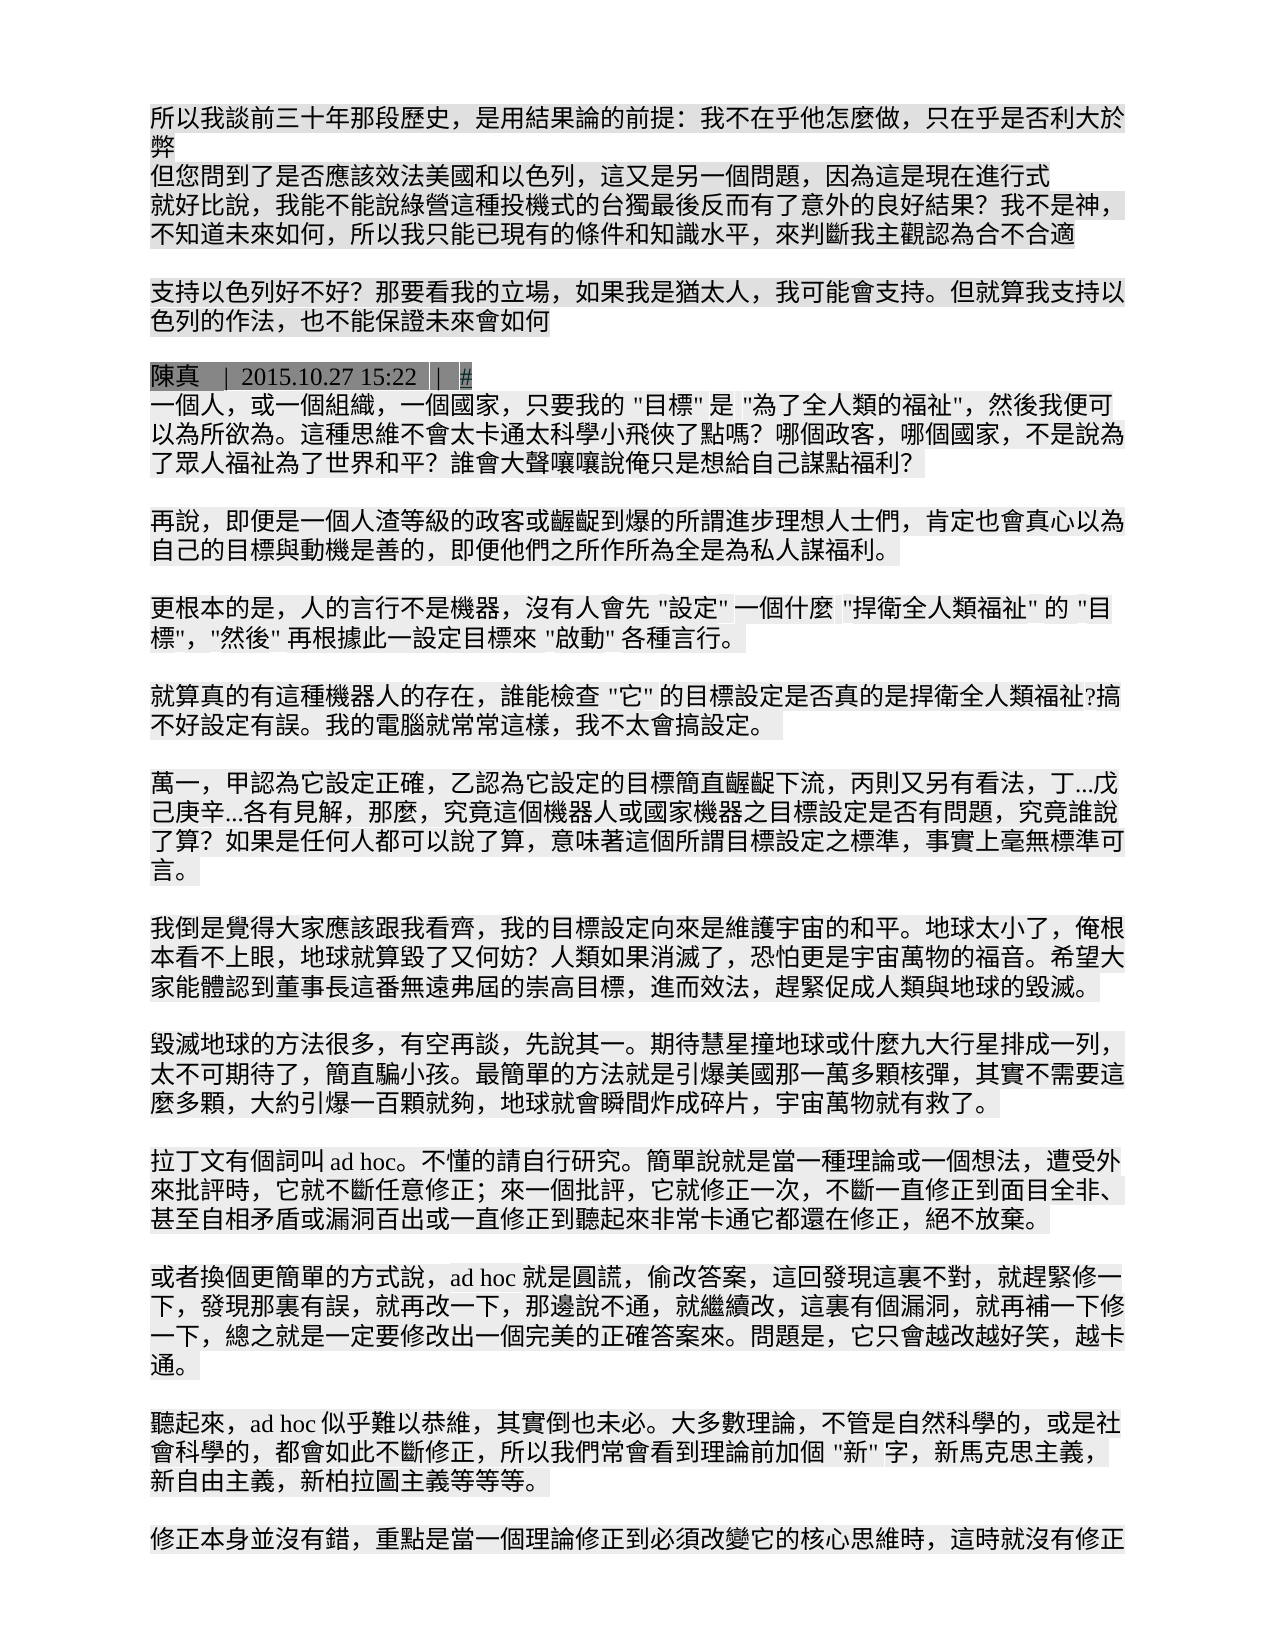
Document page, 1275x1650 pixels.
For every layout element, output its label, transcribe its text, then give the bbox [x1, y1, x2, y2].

text 一個人，或一個組織，一個國家，只要我的 "目標" 是 "為了全人類的福祉"，然後我便可以為所欲為。這種思維不會太卡通太科學小飛俠了點嗎？哪個政客，哪個國家，不是說為了眾人福祉為了世界和平？誰會大聲嚷嚷說俺只是想給自己謀點福利？ 再說，即便是一個人渣等級的政客或齷齪到爆的所謂進步理想人士們，肯定也會真心以為自己的目標與動機是善的，即便他們之所作所為全是為私人謀福利。 更根本的是，人的言行不是機器，沒有人會先 "設定" 一個什麼 "捍衛全人類福祉" 的 "目標"，"然後" 再根據此一設定目標來 "啟動" 各種言行。 就算真的有這種機器人的存在，誰能檢查 "它" 的目標設定是否真的是捍衛全人類福祉?搞不好設定有誤。我的電腦就常常這樣，我不太會搞設定。 萬一，甲認為它設定正確，乙認為它設定的目標簡直齷齪下流，丙則又另有看法，丁...戊己庚辛...各有見解，那麼，究竟這個機器人或國家機器之目標設定是否有問題，究竟誰說了算？如果是任何人都可以說了算，意味著這個所謂目標設定之標準，事實上毫無標準可言。 我倒是覺得大家應該跟我看齊，我的目標設定向來是維護宇宙的和平。地球太小了，俺根本看不上眼，地球就算毀了又何妨？人類如果消滅了，恐怕更是宇宙萬物的福音。希望大家能體認到董事長這番無遠弗屆的崇高目標，進而效法，趕緊促成人類與地球的毀滅。 毀滅地球的方法很多，有空再談，先說其一。期待慧星撞地球或什麼九大行星排成一列，太不可期待了，簡直騙小孩。最簡單的方法就是引爆美國那一萬多顆核彈，其實不需要這麼多顆，大約引爆一百顆就夠，地球就會瞬間炸成碎片，宇宙萬物就有救了。 拉丁文有個詞叫ad hoc。不懂的請自行研究。簡單說就是當一種理論或一個想法，遭受外來批評時，它就不斷任意修正；來一個批評，它就修正一次，不斷一直修正到面目全非、甚至自相矛盾或漏洞百出或一直修正到聽起來非常卡通它都還在修正，絕不放棄。 或者換個更簡單的方式說，ad hoc 就是圓謊，偷改答案，這回發現這裏不對，就趕緊修一下，發現那裏有誤，就再改一下，那邊說不通，就繼續改，這裏有個漏洞，就再補一下修一下，總之就是一定要修改出一個完美的正確答案來。問題是，它只會越改越好笑，越卡通。 聽起來，ad hoc似乎難以恭維，其實倒也未必。大多數理論，不管是自然科學的，或是社會科學的，都會如此不斷修正，所以我們常會看到理論前加個 "新" 字，新馬克思主義，新自由主義，新柏拉圖主義等等等。 修正本身並沒有錯，重點是當一個理論修正到必須改變它的核心思維時，這時就沒有修正空間了，而只有放棄一途，否則就越來越搞笑了。 比方說，你一開始是以結果來論斷行為之對錯，只要結果良善，行為便是善；後來卻又冒出個動機論，只要目標偉大到爆，行為便是善；一會兒卻又改口說以後如果發現結果是對的，那就是善。究竟是要看結果還是要看動機，總得說清楚。 而且，所謂以後，是多久以後才叫以後？多久以後的成就或成功才算數？一男一女上了床，不可能期待明天就生個娃，就算早產也得幾個月才知道做人有沒有成功。一個行為往往在不同時間底下會產生不同的意義。眼前風光滿面的人渣，所謂成就非凡，若干年後，還會如此非凡嗎？ 同理，一個潦倒詩人，也許幾十年後，人們會突然發現他不朽的價值。不瞞各位說，俺就有這份長遠的眼光，各位將來的子子孫孫，很可能在教科書上就會讀到陳真也說不定。 就比方說甘地，他的一切作為全數失敗，就連印度獨立也獨立得生靈塗炭，印度更是向來窮兵黷武，內外一團亂，難道因此就能論斷甘地的非暴力思想是錯的？ 今天如果時間點是六零年代的大陸文革時期，同樣是千萬生靈塗炭，難道就因此論斷國父推翻滿清是錯的，早知道就回到唐朝的歌舞昇平，多好啊！ 你還能找到比這更卡通更幼稚的想法嗎？比方說我還蠻喜歡長城，兩年前獨自去了一趟，原本只是想在入口處照張相，證明到此一遊，不幸卻迷了路，結果從早爬長城爬到天黑，好不容易才找到出口，越過一個又一個山頭，群山之中，只有我一人，不禁發千古之幽思，非常感動。 可是，儘管長城為人類留下偉大的歷史遺跡與浩瀚工程，但我們不會在秦始皇的年代就能預知這項 "偉大"；即便預知，大概也很難說這是秦皇設定捍衛全人類福祉之目標後所採取的一番德政。 昨天去拔一顆智齒，醫生問我要不要保留，學姊慫恿我留下，我沒留。事後想想還真有點後悔，搞不好這顆牙齒日後價值連城，甚至被擺在偉大哲學家博物館也說不定，要是時間夠久，比方說三千萬年後，說不定進一步被擺入自然史博物館。總之，真是很後悔沒有為全人類福祉保留這顆充滿智慧的牙齒。 你的意思其實可以簡單陳述如下：只要是俺認同的任何人事物，大可為所欲為，因為俺認為它是為了全人類福祉，只消等待某個時間過後，將會證明其所作所為是對的。 這種卡通式思維，聽聽很好笑，但在現實上卻是極度災難，因為美國乃至島內這些綠油油的生物向來就是玩這一套，他們所秉持的思維邏輯就是這樣： 因為我必然代表著真理，我的一切所作所為都必然會是對的，因此，法律管不著，誰用法律來管制，誰就是自由的敵人，誰就是司法迫害。一般狹隘的道德更是可以滾一邊去，在我捍衛人類福祉的大目標大理念底下，造謠抹黑又如何？貪污舞弊又怎麼樣？整天賤賣國土炒地皮就像台南這樣，更是無所謂，俺是在籌措為了全人類福祉的建國基金。 我聽我的老師 Martin Kusch說，Karl Popper有一回演講，講某個偉大見解，一個學生舉手反駁，想不到Popper聽完之後想了一想，突然說，你是對的，我是錯的，我這說法說不通了。 在一片 "硬要說到對" 的ad hoc 氛圍中，像Popper這樣，對就說對，錯就說錯，十分罕見。其實，對於任何一個理論或主張而言，最好的命運就是誠實面對問題。 人可以捍衛感情，捍衛癖好，捍衛口袋裏的鈔票，但捍衛思想或任何意識形態或立場與主張的最好方式就是誠實面對它的種種問題，對就說對，錯就說錯；萬一錯到改不了，就只能放棄，就像Popper那樣，不惜在眾多聽眾面前因為一個大學生的批評而放棄他原本的整個主張。 [150, 391, 1125, 1554]
text 陳真 | 2015.10.27 15:22 | # [150, 362, 1125, 391]
text 所以我談前三十年那段歷史，是用結果論的前提：我不在乎他怎麼做，只在乎是否利大於弊 但您問到了是否應該效法美國和以色列，這又是另一個問題，因為這是現在進行式 就好比說，我能不能說綠營這種投機式的台獨最後反而有了意外的良好結果？我不是神，不知道未來如何，所以我只能已現有的條件和知識水平，來判斷我主觀認為合不合適 支持以色列好不好？那要看我的立場，如果我是猶太人，我可能會支持。但就算我支持以色列的作法，也不能保證未來會如何 [150, 75, 1125, 337]
